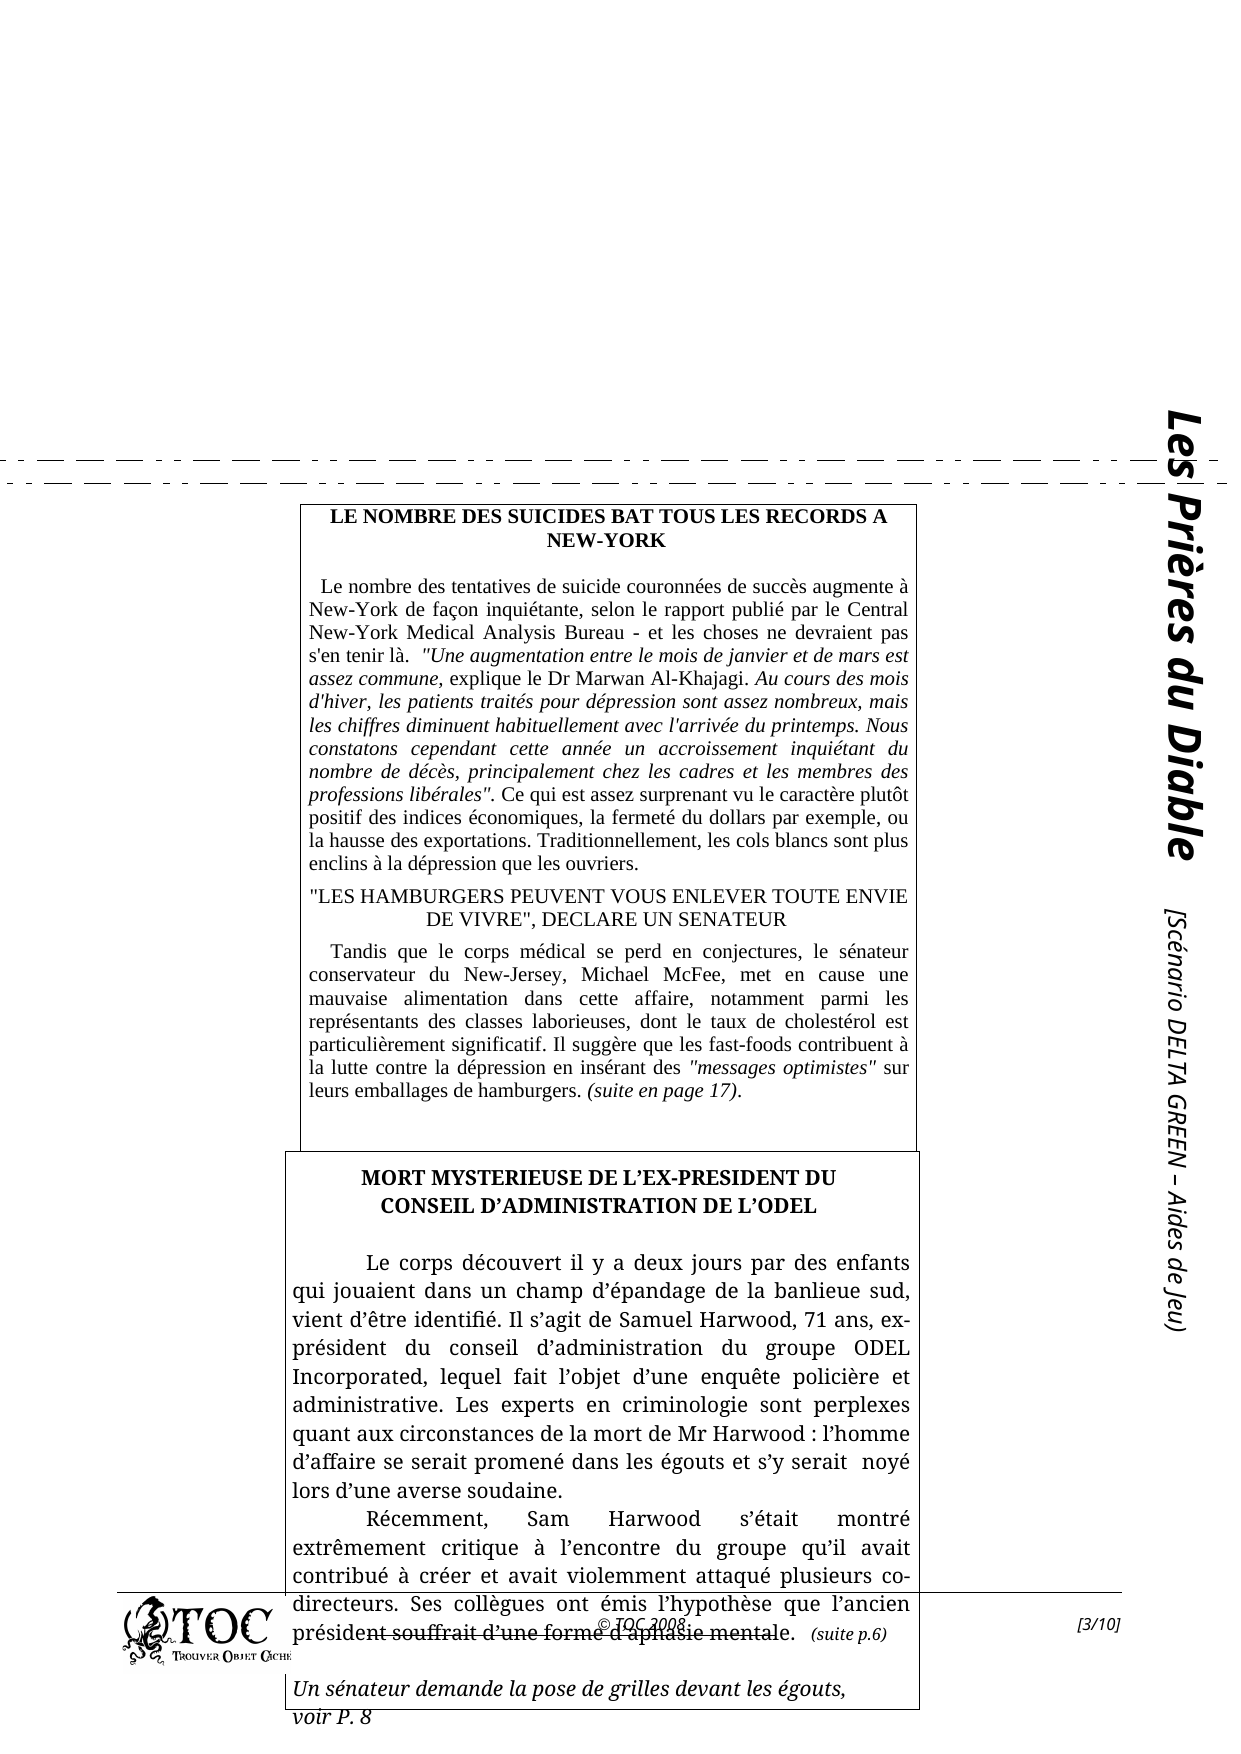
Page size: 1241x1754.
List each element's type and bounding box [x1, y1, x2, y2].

picture [122, 1596, 292, 1674]
